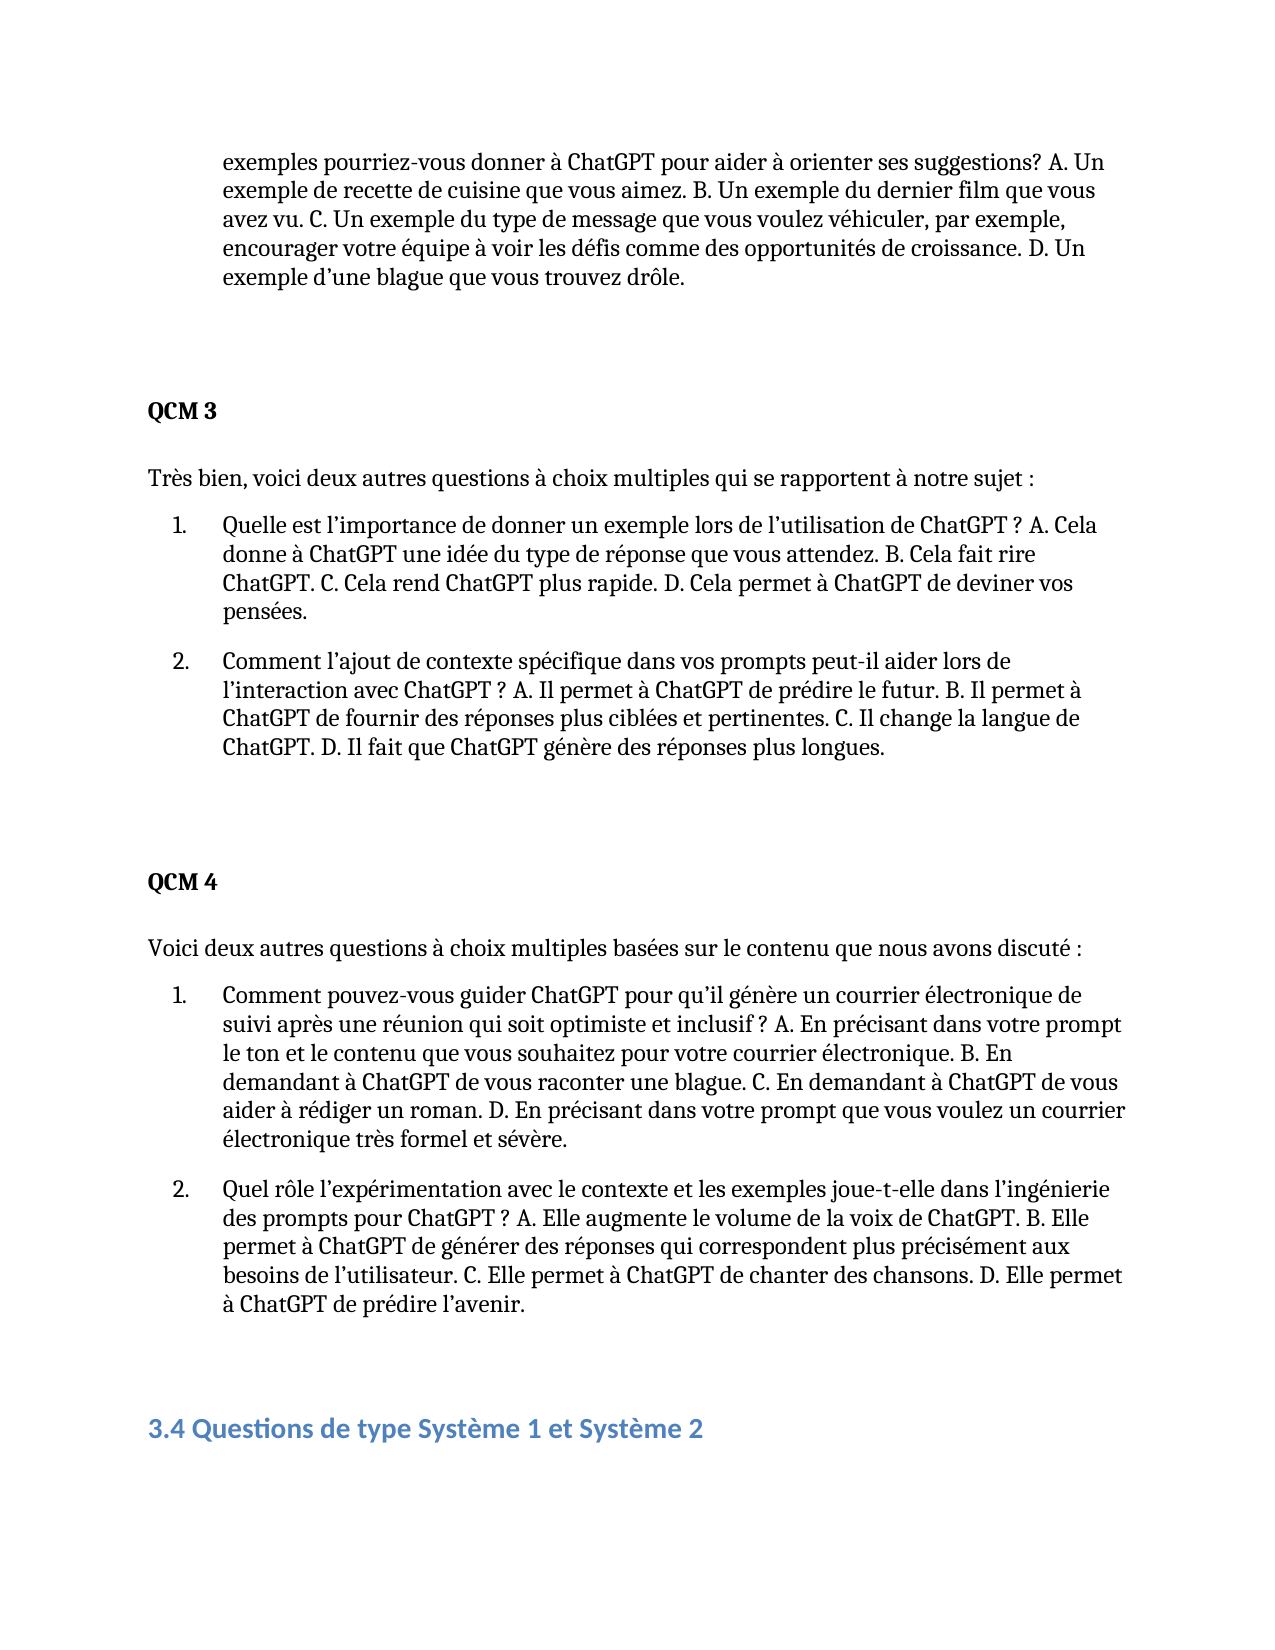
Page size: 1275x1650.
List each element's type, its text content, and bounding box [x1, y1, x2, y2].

text QCM 3 [148, 397, 1127, 426]
list Comment pouvez-vous guider ChatGPT pour qu’il génère un courrier électronique de suivi après une réunion qui soit optimiste et inclusif ? A. En précisant dans votre prompt le ton et le contenu que vous souhaitez pour votre courrier électronique. B. En demandant à ChatGPT de vous raconter une blague. C. En demandant à ChatGPT de vous aider à rédiger un roman. D. En précisant dans votre prompt que vous voulez un courrier électronique très formel et sévère. [173, 981, 1127, 1154]
text Très bien, voici deux autres questions à choix multiples qui se rapportent à notre sujet : [148, 463, 1127, 492]
list Quel rôle l’expérimentation avec le contexte et les exemples joue-t-elle dans l’ingénierie des prompts pour ChatGPT ? A. Elle augmente le volume de la voix de ChatGPT. B. Elle permet à ChatGPT de générer des réponses qui correspondent plus précisément aux besoins de l’utilisateur. C. Elle permet à ChatGPT de chanter des chansons. D. Elle permet à ChatGPT de prédire l’avenir. [173, 1175, 1127, 1318]
list Comment l’ajout de contexte spécifique dans vos prompts peut-il aider lors de l’interaction avec ChatGPT ? A. Il permet à ChatGPT de prédire le futur. B. Il permet à ChatGPT de fournir des réponses plus ciblées et pertinentes. C. Il change la langue de ChatGPT. D. Il fait que ChatGPT génère des réponses plus longues. [173, 647, 1127, 762]
list Quelle est l’importance de donner un exemple lors de l’utilisation de ChatGPT ? A. Cela donne à ChatGPT une idée du type de réponse que vous attendez. B. Cela fait rire ChatGPT. C. Cela rend ChatGPT plus rapide. D. Cela permet à ChatGPT de deviner vos pensées. [173, 511, 1127, 626]
list exemples pourriez-vous donner à ChatGPT pour aider à orienter ses suggestions? A. Un exemple de recette de cuisine que vous aimez. B. Un exemple du dernier film que vous avez vu. C. Un exemple du type de message que vous voulez véhiculer, par exemple, encourager votre équipe à voir les défis comme des opportunités de croissance. D. Un exemple d’une blague que vous trouvez drôle. [173, 148, 1127, 291]
text QCM 4 [148, 868, 1127, 896]
subtitle 3.4 Questions de type Système 1 et Système 2 [148, 1410, 1127, 1445]
text Voici deux autres questions à choix multiples basées sur le contenu que nous avons discuté : [148, 934, 1127, 963]
